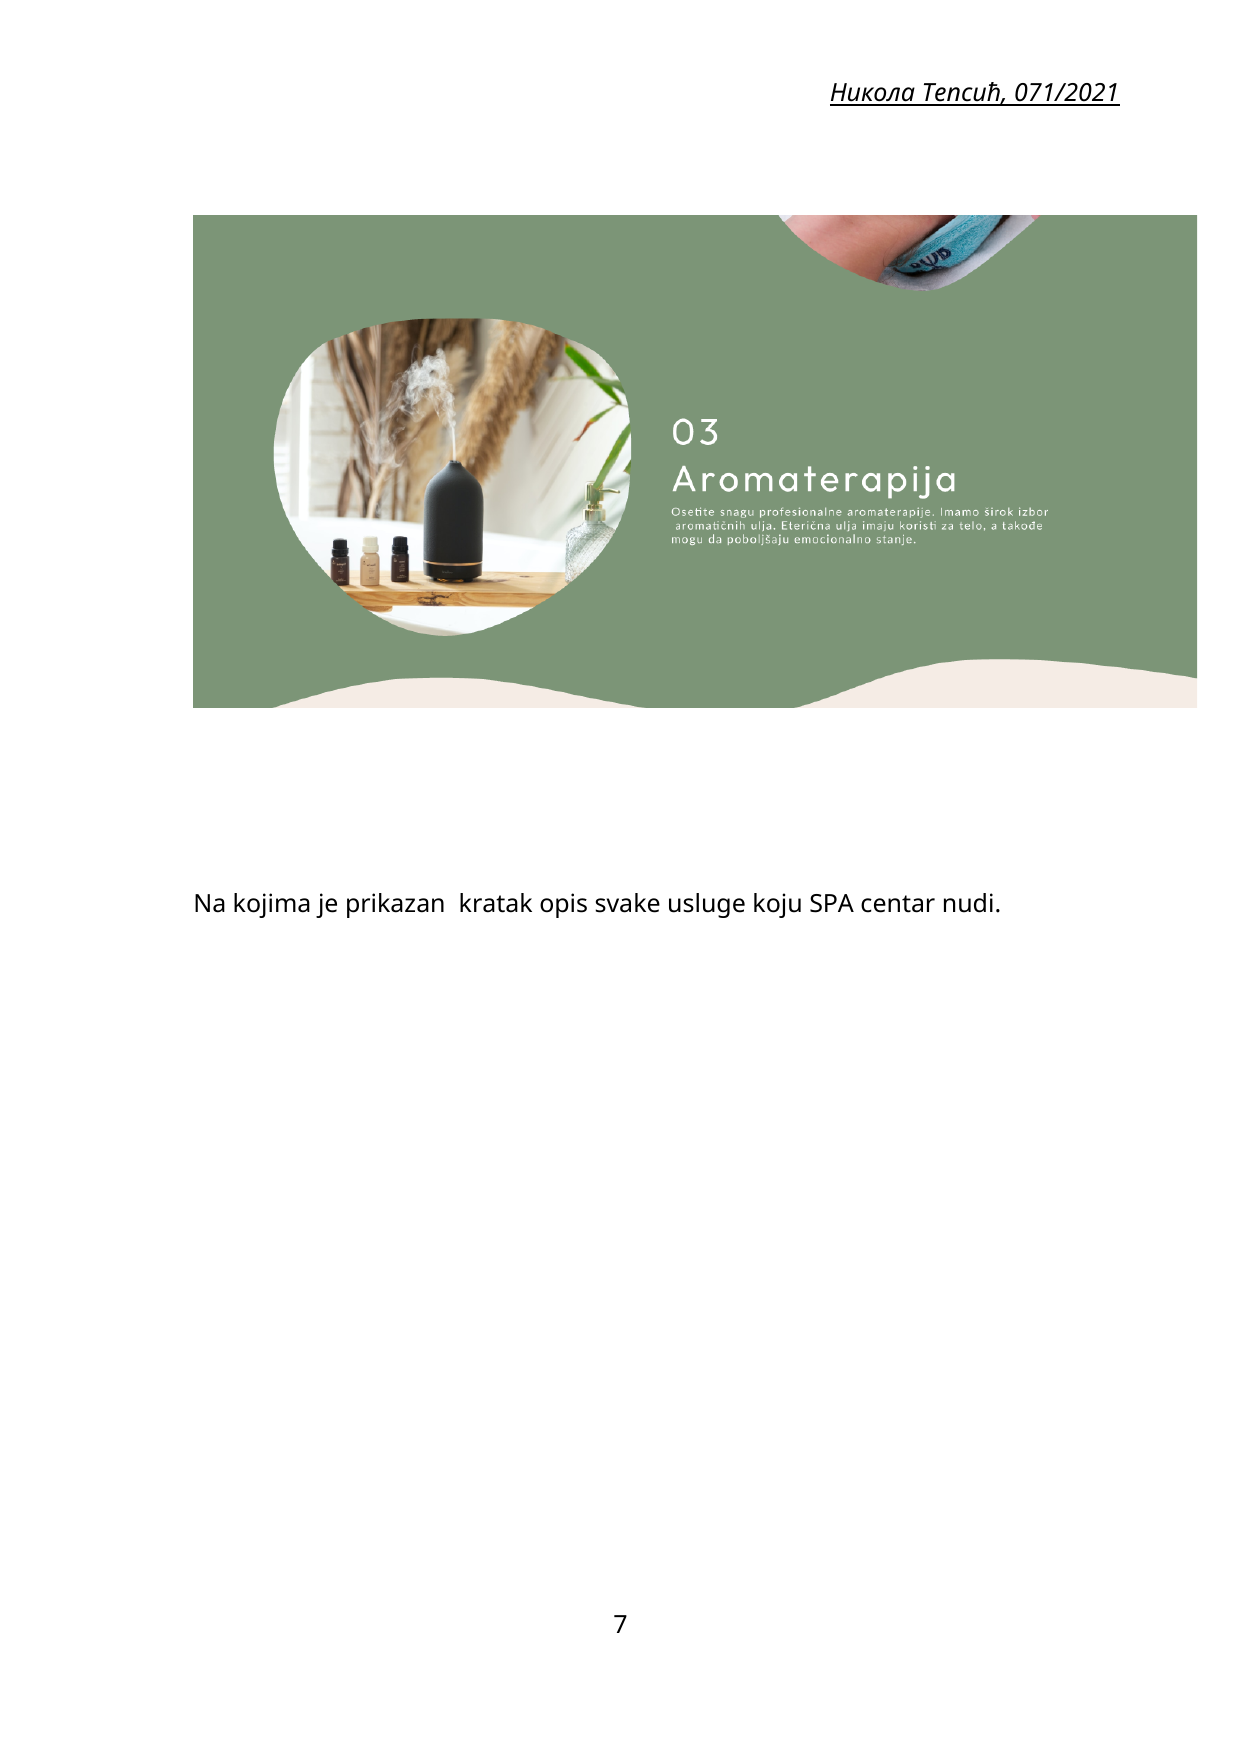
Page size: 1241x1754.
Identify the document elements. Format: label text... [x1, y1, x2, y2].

text Na kojima je prikazan kratak opis svake usluge koju SPA centar nudi. [118, 886, 1122, 919]
